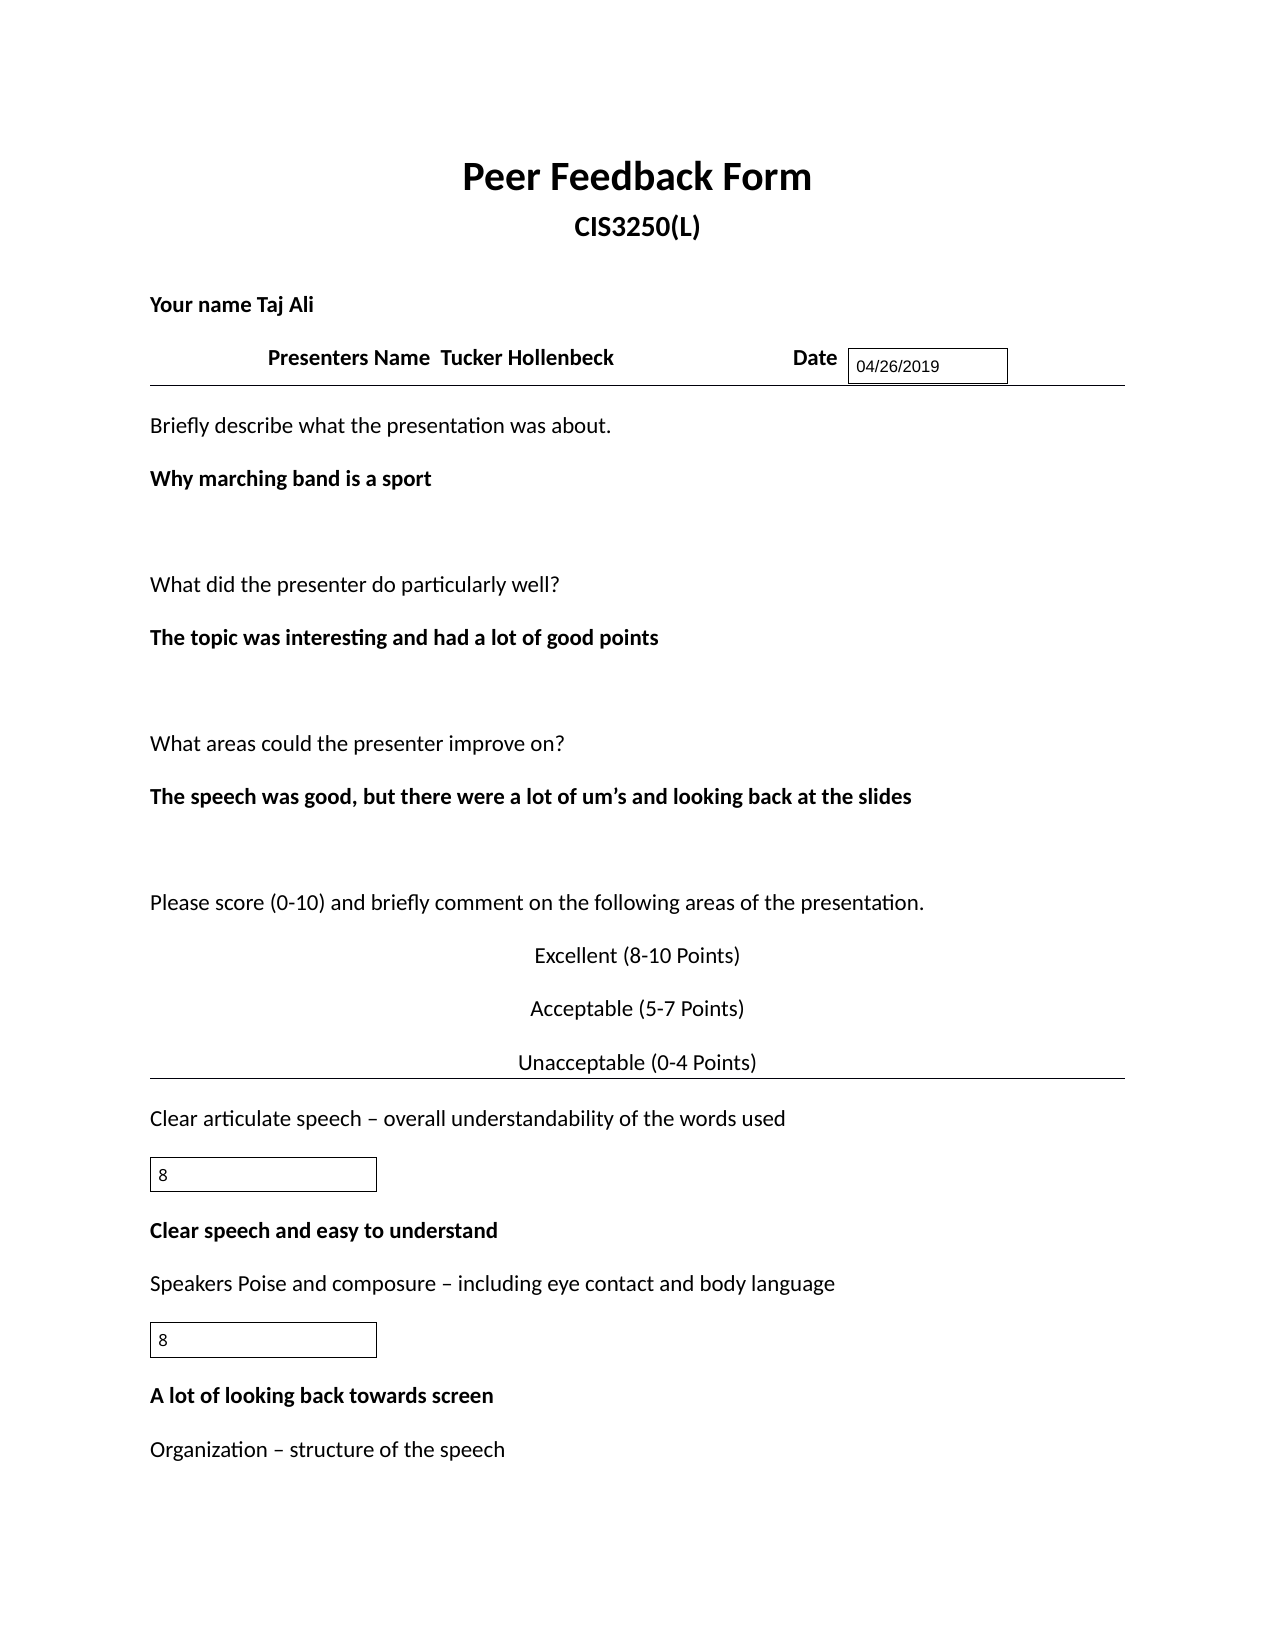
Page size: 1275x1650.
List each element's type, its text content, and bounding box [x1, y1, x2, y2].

text What areas could the presenter improve on? [150, 729, 1125, 757]
text Unacceptable (0-4 Points) [150, 1048, 1125, 1078]
text Speakers Poise and composure – including eye contact and body language [150, 1269, 1125, 1297]
text The topic was interesting and had a lot of good points [150, 623, 1125, 651]
text The speech was good, but there were a lot of um’s and looking back at the slides [150, 782, 1125, 811]
text Your name Taj Ali [150, 290, 1125, 318]
text Peer Feedback Form [150, 150, 1125, 201]
text CIS3250(L) [150, 208, 1125, 244]
text Clear articulate speech – overall understandability of the words used [150, 1104, 1125, 1132]
text Why marching band is a sport [150, 464, 1125, 492]
text Briefly describe what the presentation was about. [150, 411, 1125, 439]
text Acceptable (5-7 Points) [150, 994, 1125, 1023]
text Organization – structure of the speech [150, 1435, 1125, 1463]
text Excellent (8-10 Points) [150, 942, 1125, 969]
text Clear speech and easy to understand [150, 1216, 1125, 1244]
text A lot of looking back towards screen [150, 1382, 1125, 1410]
text Please score (0-10) and briefly comment on the following areas of the presentation. [150, 888, 1125, 917]
text Presenters Name Tucker Hollenbeck Date [150, 343, 1125, 385]
text What did the presenter do particularly well? [150, 570, 1125, 598]
